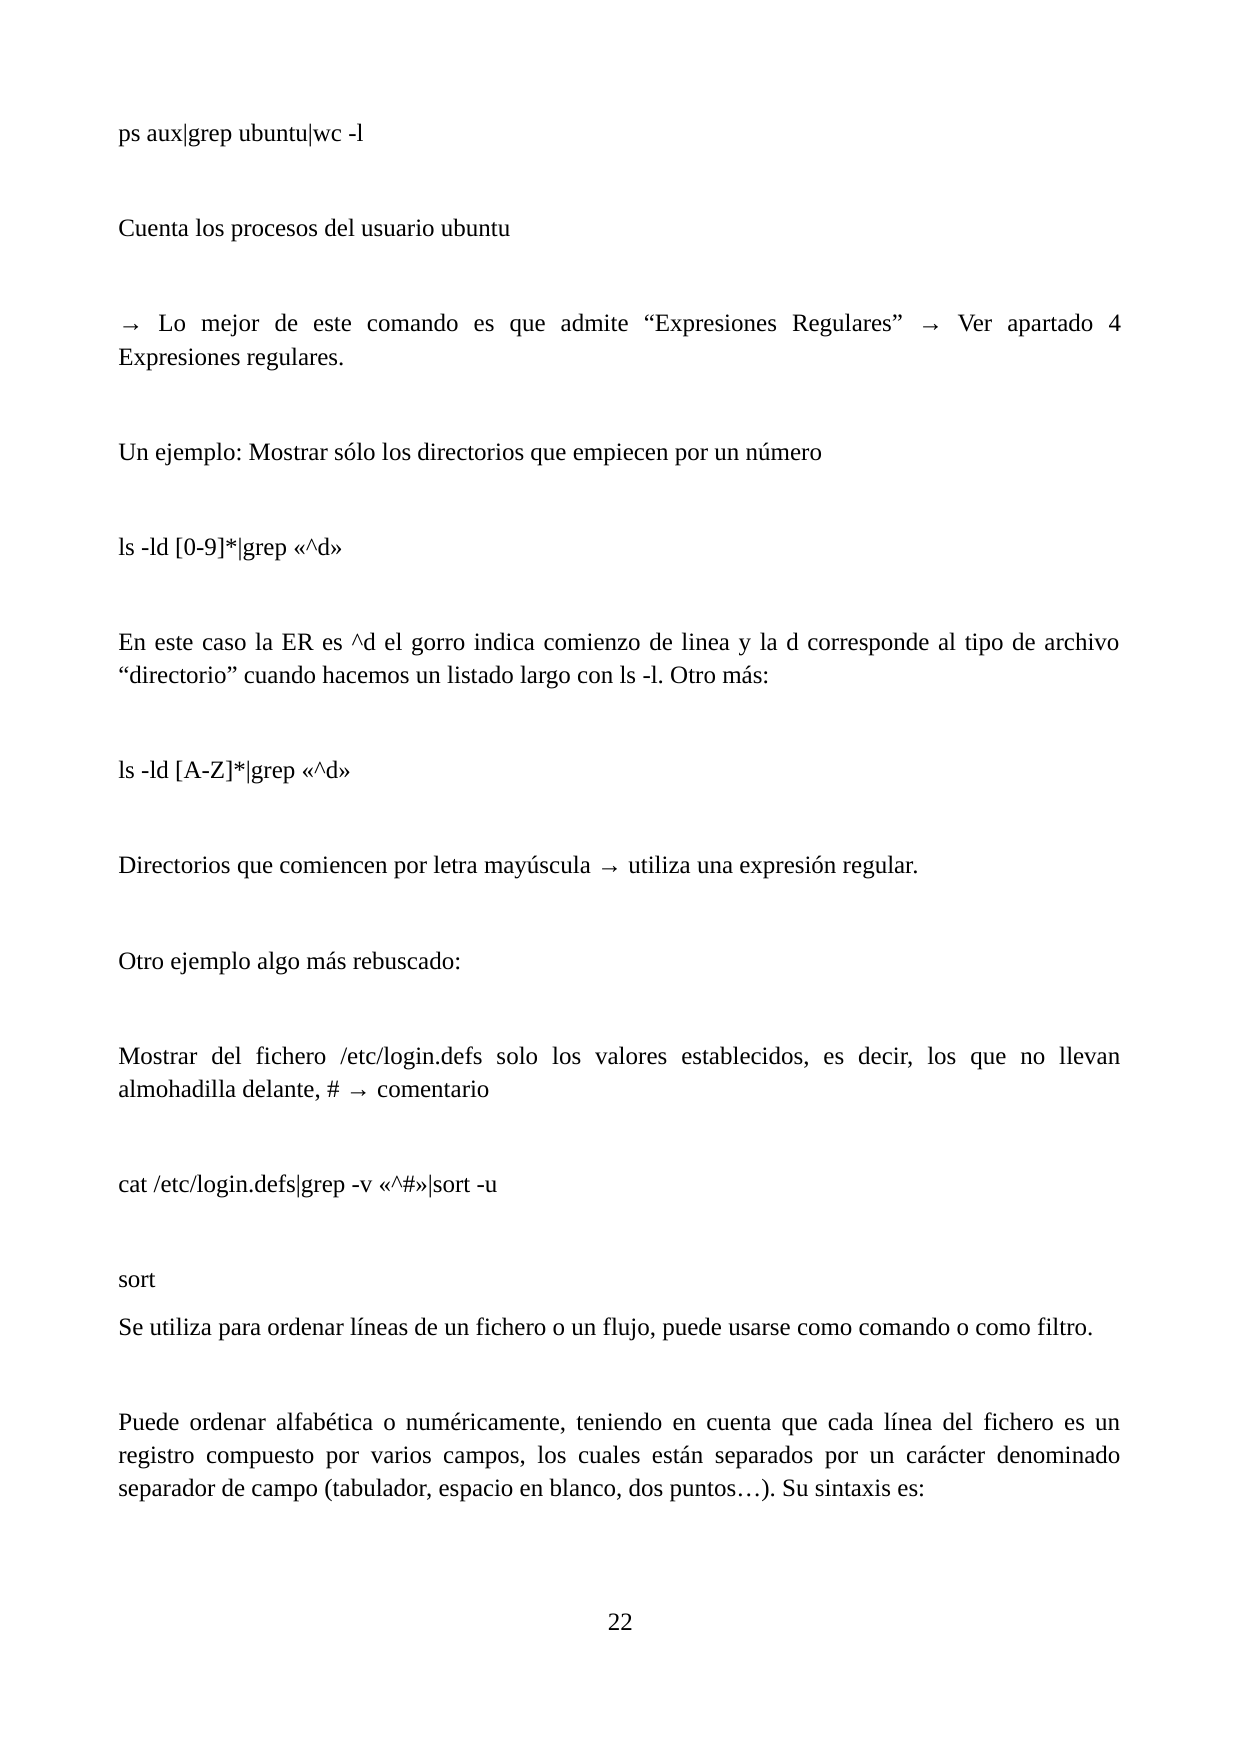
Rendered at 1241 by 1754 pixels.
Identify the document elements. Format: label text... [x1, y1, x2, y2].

text ps aux|grep ubuntu|wc -l [118, 118, 1122, 147]
text cat /etc/login.defs|grep -v «^#»|sort -u [118, 1169, 1122, 1198]
text ls -ld [A-Z]*|grep «^d» [118, 755, 1122, 784]
text Mostrar del fichero /etc/login.defs solo los valores establecidos, es decir, los que no llevan almohadilla delante, # → comentario [118, 1041, 1122, 1103]
text Otro ejemplo algo más rebuscado: [118, 946, 1122, 974]
text sort [118, 1264, 1122, 1293]
text Un ejemplo: Mostrar sólo los directorios que empiecen por un número [118, 437, 1122, 466]
text En este caso la ER es ^d el gorro indica comienzo de linea y la d corresponde al tipo de archivo “directorio” cuando hacemos un listado largo con ls -l. Otro más: [118, 627, 1122, 689]
text Puede ordenar alfabética o numéricamente, teniendo en cuenta que cada línea del fichero es un registro compuesto por varios campos, los cuales están separados por un carácter denominado separador de campo (tabulador, espacio en blanco, dos puntos…). Su sintaxis es: [118, 1407, 1122, 1502]
text Se utiliza para ordenar líneas de un fichero o un flujo, puede usarse como comando o como filtro. [118, 1312, 1122, 1341]
text ls -ld [0-9]*|grep «^d» [118, 532, 1122, 561]
text Cuenta los procesos del usuario ubuntu [118, 213, 1122, 242]
text Directorios que comiencen por letra mayúscula → utiliza una expresión regular. [118, 851, 1122, 879]
text → Lo mejor de este comando es que admite “Expresiones Regulares” → Ver apartado 4 Expresiones regulares. [118, 308, 1122, 370]
